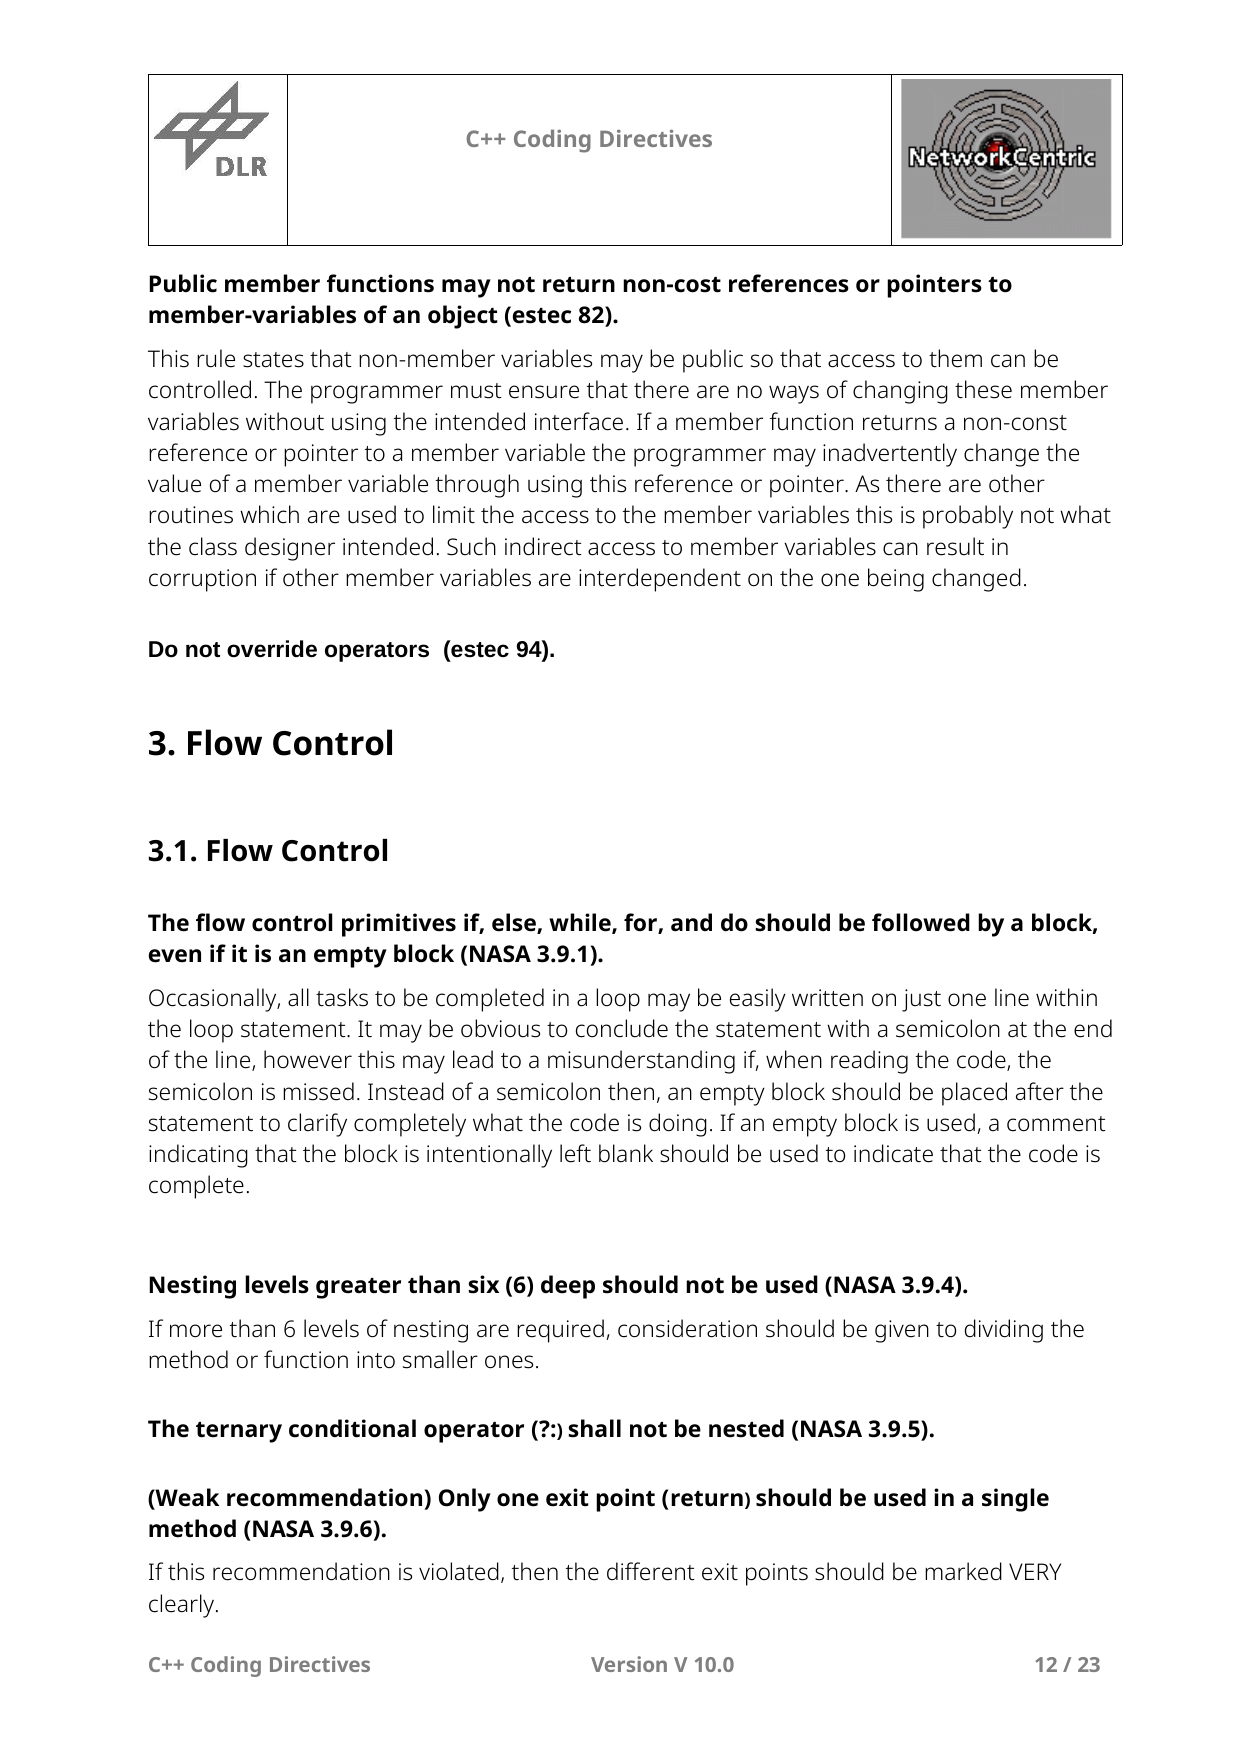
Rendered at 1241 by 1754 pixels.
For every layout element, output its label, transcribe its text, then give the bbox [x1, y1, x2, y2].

text This rule states that non-member variables may be public so that access to them can be controlled. The programmer must ensure that there are no ways of changing these member variables without using the intended interface. If a member function returns a non-const reference or pointer to a member variable the programmer may inadvertently change the value of a member variable through using this reference or pointer. As there are other routines which are used to limit the access to the member variables this is probably not what the class designer intended. Such indirect access to member variables can result in corruption if other member variables are interdependent on the one being changed. [148, 343, 1122, 593]
text If this recommendation is violated, then the different exit points should be marked VERY clearly. [148, 1556, 1122, 1619]
text The ternary conditional operator (?:) shall not be nested (NASA 3.9.5). [148, 1413, 1122, 1444]
text Occasionally, all tasks to be completed in a loop may be easily written on just one line within the loop statement. It may be obvious to conclude the statement with a semicolon at the end of the line, however this may lead to a misunderstanding if, when reading the code, the semicolon is missed. Instead of a semicolon then, an empty block should be placed after the statement to clarify completely what the code is doing. If an empty block is used, a comment indicating that the block is intentionally left blank should be used to indicate that the code is complete. [148, 982, 1122, 1201]
title 3.1. Flow Control [148, 830, 1122, 870]
text (Weak recommendation) Only one exit point (return) should be used in a single method (NASA 3.9.6). [148, 1482, 1122, 1544]
text Public member functions may not return non-cost references or pointers to member-variables of an object (estec 82). [148, 268, 1122, 331]
text Do not override operators (estec 94). [148, 637, 1122, 662]
text If more than 6 levels of nesting are required, consideration should be given to dividing the method or function into smaller ones. [148, 1313, 1122, 1376]
text Nesting levels greater than six (6) deep should not be used (NASA 3.9.4). [148, 1269, 1122, 1301]
text The flow control primitives if, else, while, for, and do should be followed by a block, even if it is an empty block (NASA 3.9.1). [148, 907, 1122, 970]
picture [154, 81, 269, 176]
title 3. Flow Control [148, 720, 1122, 765]
